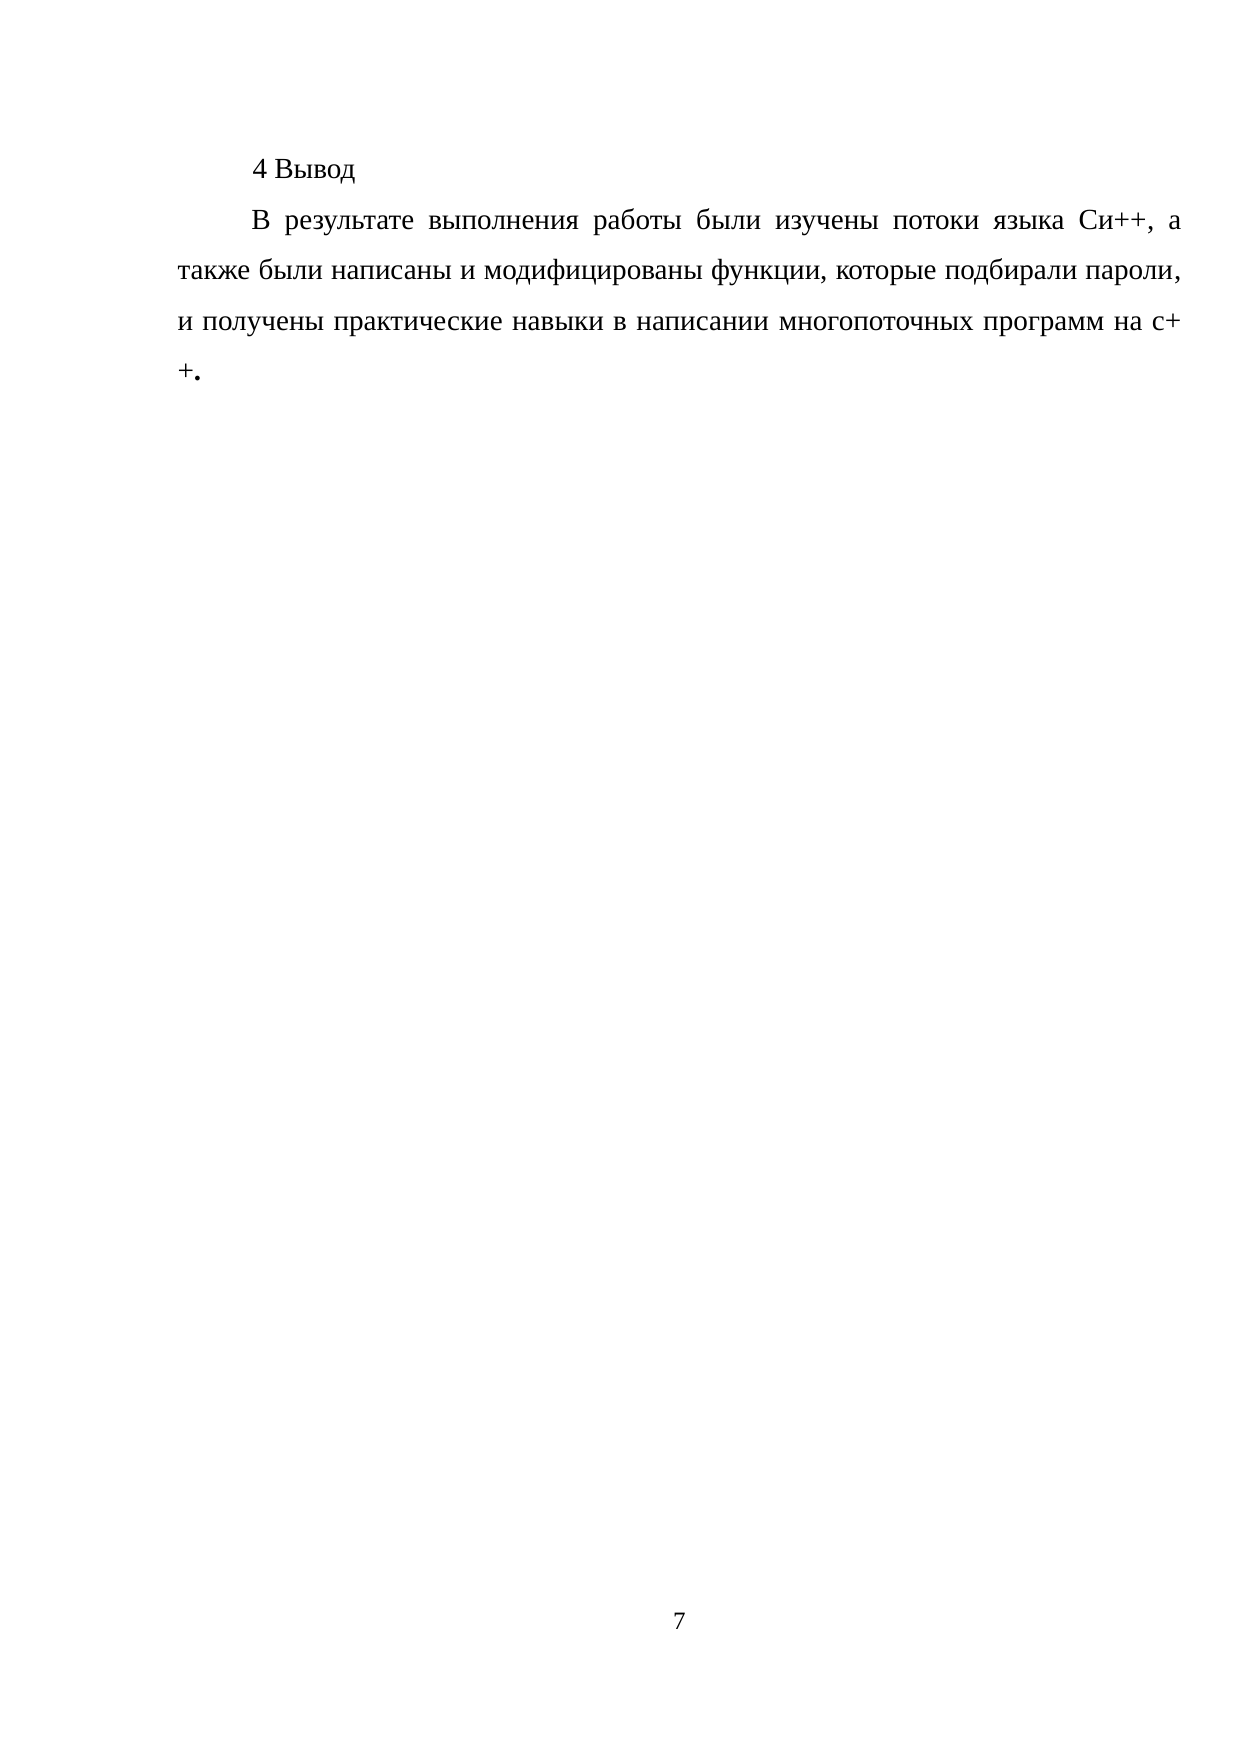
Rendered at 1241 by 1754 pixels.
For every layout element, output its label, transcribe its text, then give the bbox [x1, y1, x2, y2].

list 4 Вывод [215, 152, 1181, 185]
text В результате выполнения работы были изучены потоки языка Си++, а также были написаны и модифицированы функции, которые подбирали пароли, и получены практические навыки в написании многопоточных программ на с++. [177, 202, 1181, 386]
